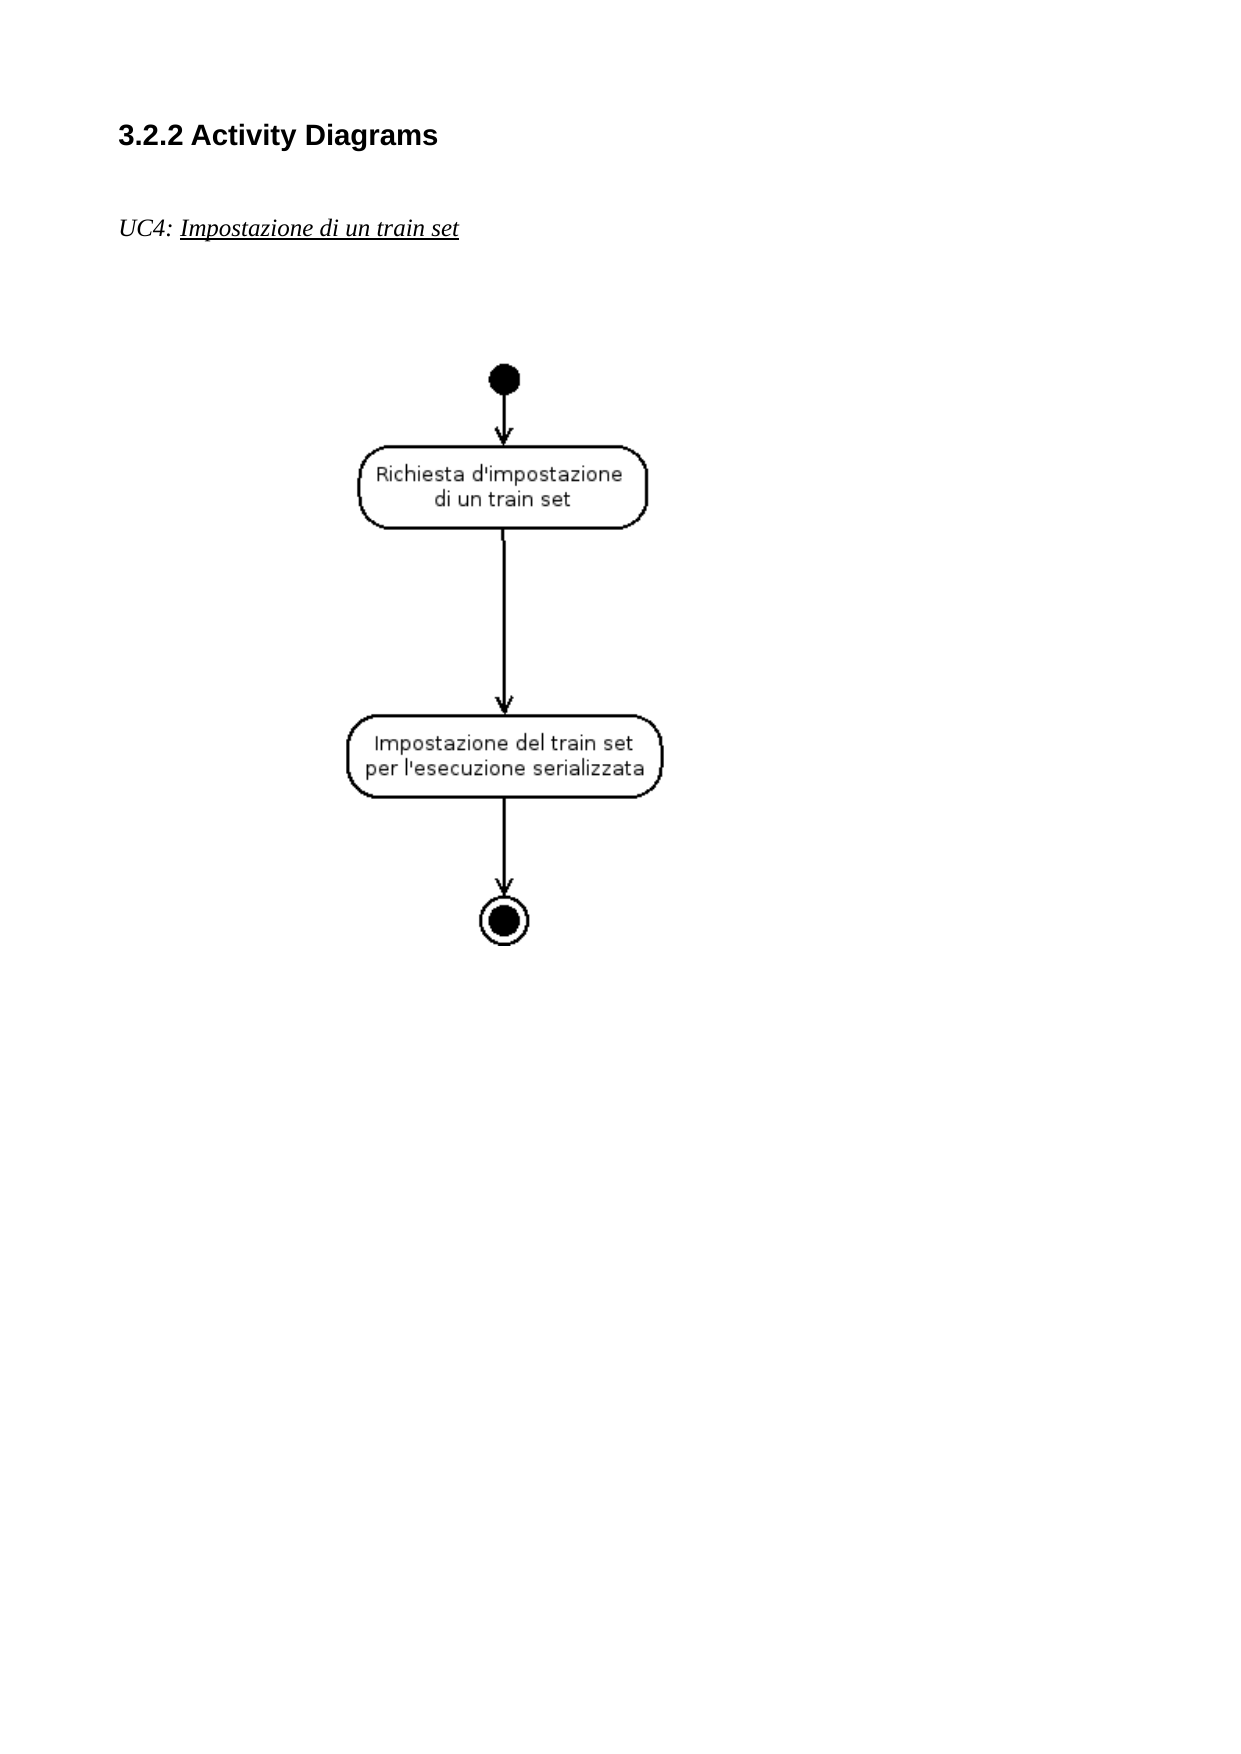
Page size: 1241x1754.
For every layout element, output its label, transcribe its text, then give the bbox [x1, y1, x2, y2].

picture [345, 361, 664, 946]
subtitle 3.2.2 Activity Diagrams [118, 118, 1122, 152]
text UC4: Impostazione di un train set [118, 213, 1122, 242]
